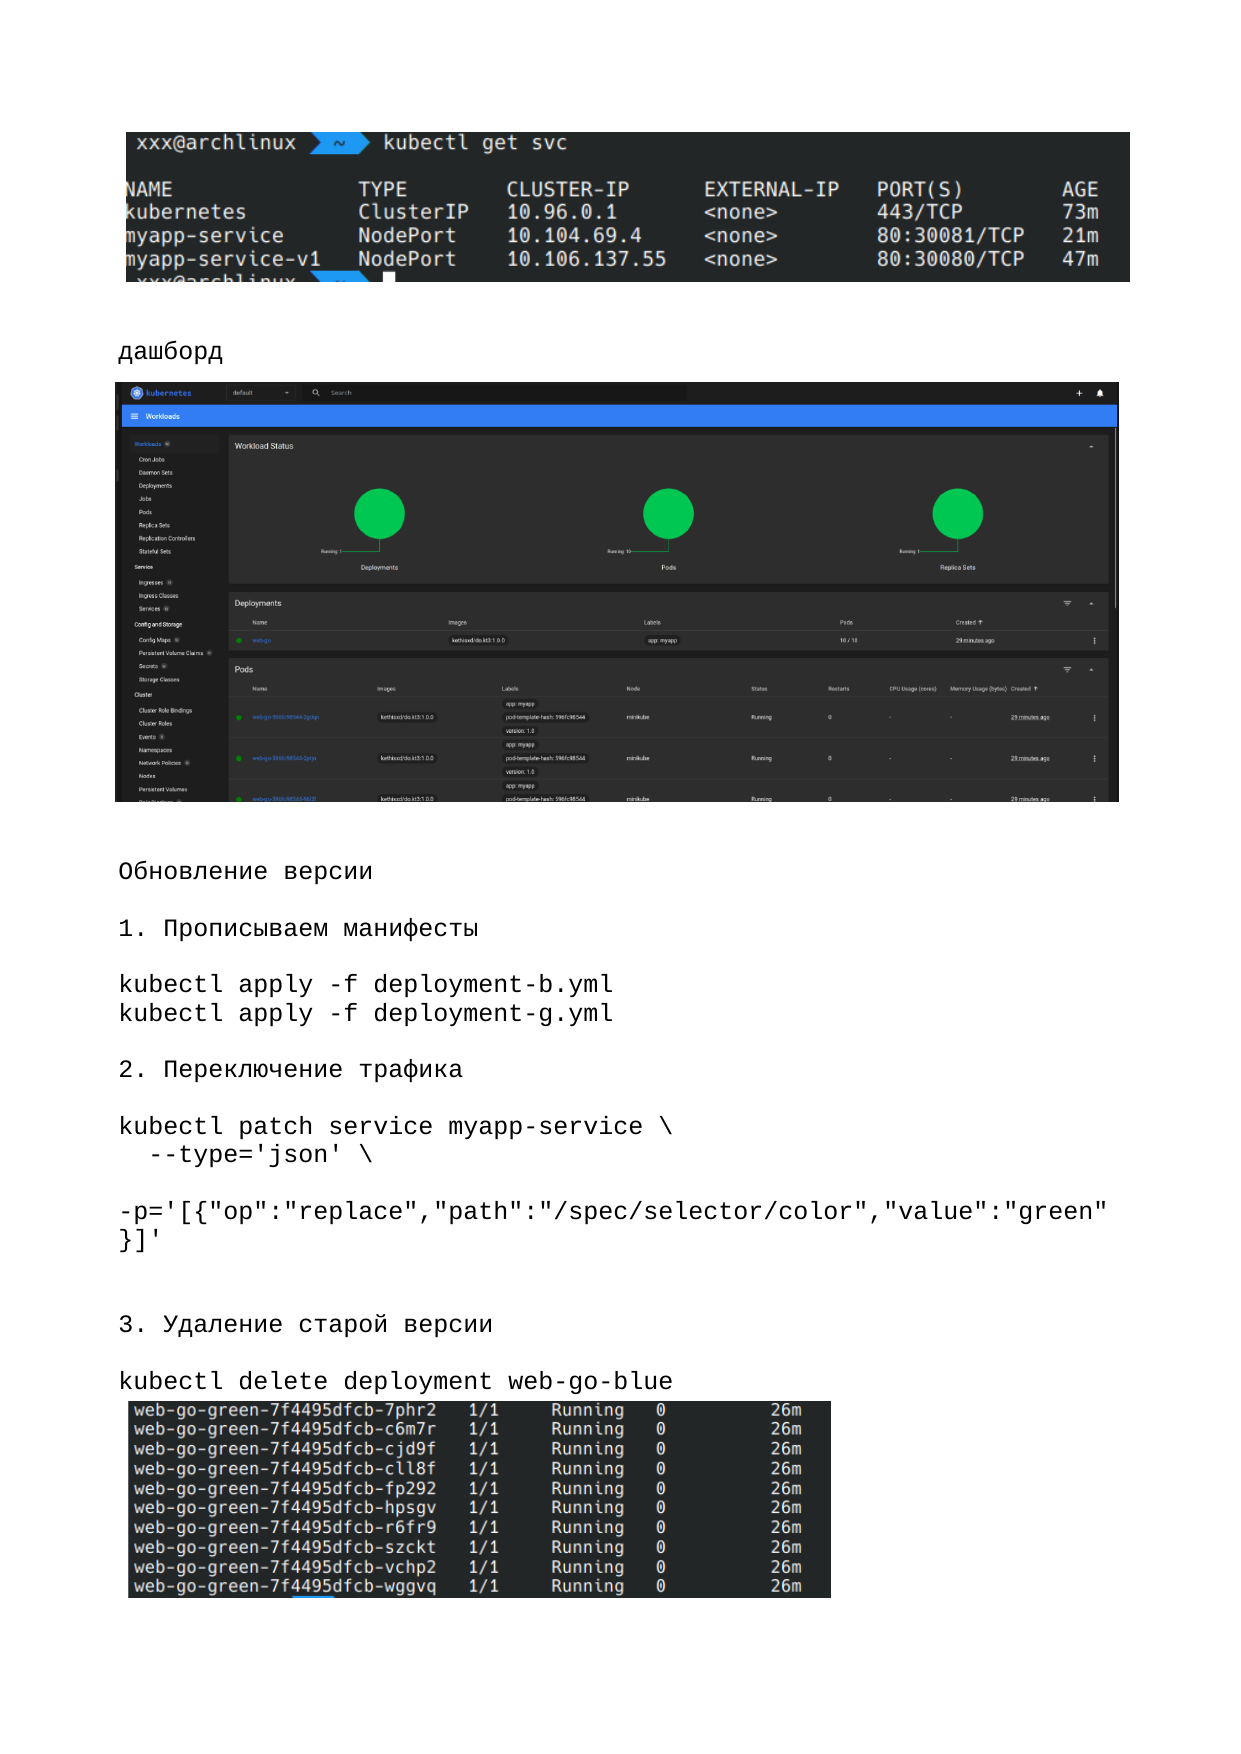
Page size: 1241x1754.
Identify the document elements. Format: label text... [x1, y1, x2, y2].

picture [128, 1401, 831, 1598]
text дашборд [118, 338, 1122, 367]
text --type='json' \ [118, 1142, 1122, 1170]
text kubectl apply -f deployment-g.yml [118, 1000, 1122, 1028]
text -p='[{"op":"replace","path":"/spec/selector/color","value":"green"}]' [118, 1170, 1122, 1255]
text 1. Прописываем манифесты [118, 887, 1122, 943]
text kubectl patch service myapp-service \ [118, 1113, 1122, 1142]
picture [115, 382, 1119, 802]
text Обновление версии [118, 858, 1122, 887]
text kubectl apply -f deployment-b.yml [118, 943, 1122, 1000]
picture [126, 132, 1130, 282]
text kubectl delete deployment web-go-blue [118, 1368, 1122, 1397]
text 3. Удаление старой версии [118, 1312, 1122, 1340]
text 2. Переключение трафика [118, 1057, 1122, 1085]
